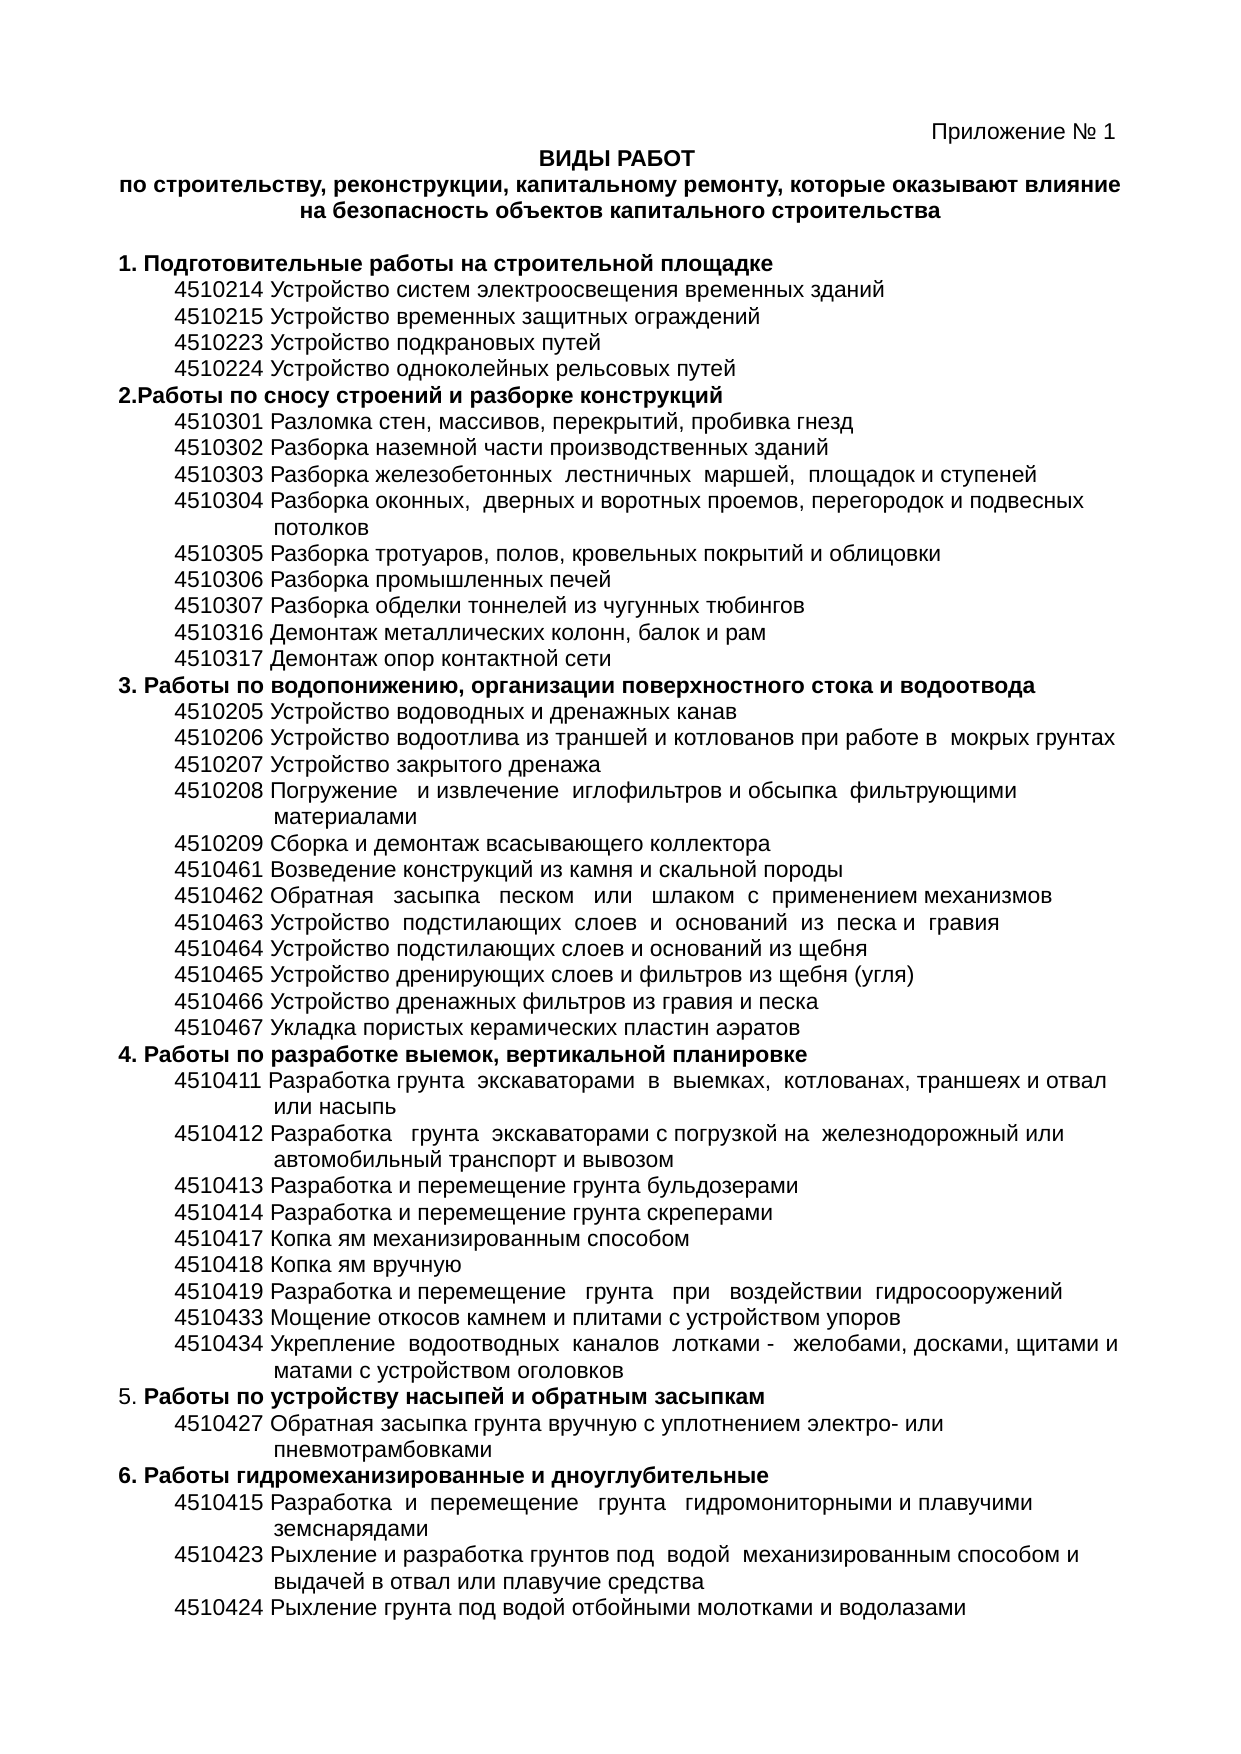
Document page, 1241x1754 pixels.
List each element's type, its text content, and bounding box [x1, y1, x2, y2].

text 2.Работы по сносу строений и разборке конструкций [118, 382, 1122, 408]
text 4510423 Рыхление и разработка грунтов под водой механизированным способом и выдачей в отвал или плавучие средства [174, 1541, 1122, 1594]
text 4510303 Разборка железобетонных лестничных маршей, площадок и ступеней [174, 461, 1122, 487]
text 4510412 Разработка грунта экскаваторами с погрузкой на железнодорожный или автомобильный транспорт и вывозом [174, 1119, 1122, 1172]
text 4510417 Копка ям механизированным способом [174, 1225, 1122, 1251]
text 4510461 Возведение конструкций из камня и скальной породы [174, 856, 1122, 882]
text 4510224 Устройство одноколейных рельсовых путей [174, 355, 1122, 382]
text 4. Работы по разработке выемок, вертикальной планировке [118, 1041, 1122, 1067]
text 4510424 Рыхление грунта под водой отбойными молотками и водолазами [174, 1594, 1122, 1620]
text 4510466 Устройство дренажных фильтров из гравия и песка [174, 988, 1122, 1014]
text 4510305 Разборка тротуаров, полов, кровельных покрытий и облицовки [174, 540, 1122, 566]
text 4510418 Копка ям вручную [174, 1251, 1122, 1278]
text 3. Работы по водопонижению, организации поверхностного стока и водоотвода [118, 672, 1122, 698]
text 4510215 Устройство временных защитных ограждений [174, 303, 1122, 329]
text 4510434 Укрепление водоотводных каналов лотками - желобами, досками, щитами и матами с устройством оголовков [174, 1330, 1122, 1383]
text Приложение № 1 [118, 118, 1122, 144]
text 6. Работы гидромеханизированные и дноуглубительные [118, 1462, 1122, 1488]
text 4510301 Разломка стен, массивов, перекрытий, пробивка гнезд [174, 408, 1122, 434]
text 4510414 Разработка и перемещение грунта скреперами [174, 1199, 1122, 1225]
text 4510208 Погружение и извлечение иглофильтров и обсыпка фильтрующими материалами [174, 777, 1122, 830]
text 4510413 Разработка и перемещение грунта бульдозерами [174, 1172, 1122, 1199]
text 4510306 Разборка промышленных печей [174, 566, 1122, 592]
text 4510307 Разборка обделки тоннелей из чугунных тюбингов [174, 592, 1122, 619]
text 4510462 Обратная засыпка песком или шлаком с применением механизмов [174, 882, 1122, 909]
text 4510463 Устройство подстилающих слоев и оснований из песка и гравия [174, 909, 1122, 935]
text 4510415 Разработка и перемещение грунта гидромониторными и плавучими земснарядами [174, 1488, 1122, 1541]
text 4510411 Разработка грунта экскаваторами в выемках, котлованах, траншеях и отвал или насыпь [174, 1067, 1122, 1119]
text 4510317 Демонтаж опор контактной сети [174, 645, 1122, 672]
text 1. Подготовительные работы на строительной площадке [118, 250, 1122, 276]
text 4510304 Разборка оконных, дверных и воротных проемов, перегородок и подвесных потолков [174, 487, 1122, 540]
text 4510433 Мощение откосов камнем и плитами с устройством упоров [174, 1304, 1122, 1330]
text 4510302 Разборка наземной части производственных зданий [174, 434, 1122, 461]
text 4510223 Устройство подкрановых путей [174, 329, 1122, 355]
text 4510207 Устройство закрытого дренажа [174, 751, 1122, 777]
text 4510419 Разработка и перемещение грунта при воздействии гидросооружений [174, 1278, 1122, 1304]
text 4510214 Устройство систем электроосвещения временных зданий [174, 276, 1122, 303]
text 4510467 Укладка пористых керамических пластин аэратов [174, 1014, 1122, 1041]
text 4510316 Демонтаж металлических колонн, балок и рам [174, 619, 1122, 645]
text 4510465 Устройство дренирующих слоев и фильтров из щебня (угля) [174, 961, 1122, 988]
text 4510464 Устройство подстилающих слоев и оснований из щебня [174, 935, 1122, 961]
text 4510209 Сборка и демонтаж всасывающего коллектора [174, 830, 1122, 856]
text ВИДЫ РАБОТ [118, 144, 1122, 171]
text 5. Работы по устройству насыпей и обратным засыпкам [118, 1383, 1122, 1409]
text 4510206 Устройство водоотлива из траншей и котлованов при работе в мокрых грунтах [174, 724, 1122, 751]
text по строительству, реконструкции, капитальному ремонту, которые оказывают влияние на безопасность объектов капитального строительства [118, 171, 1122, 223]
text 4510427 Обратная засыпка грунта вручную с уплотнением электро- или пневмотрамбовками [174, 1409, 1122, 1462]
text 4510205 Устройство водоводных и дренажных канав [174, 698, 1122, 724]
